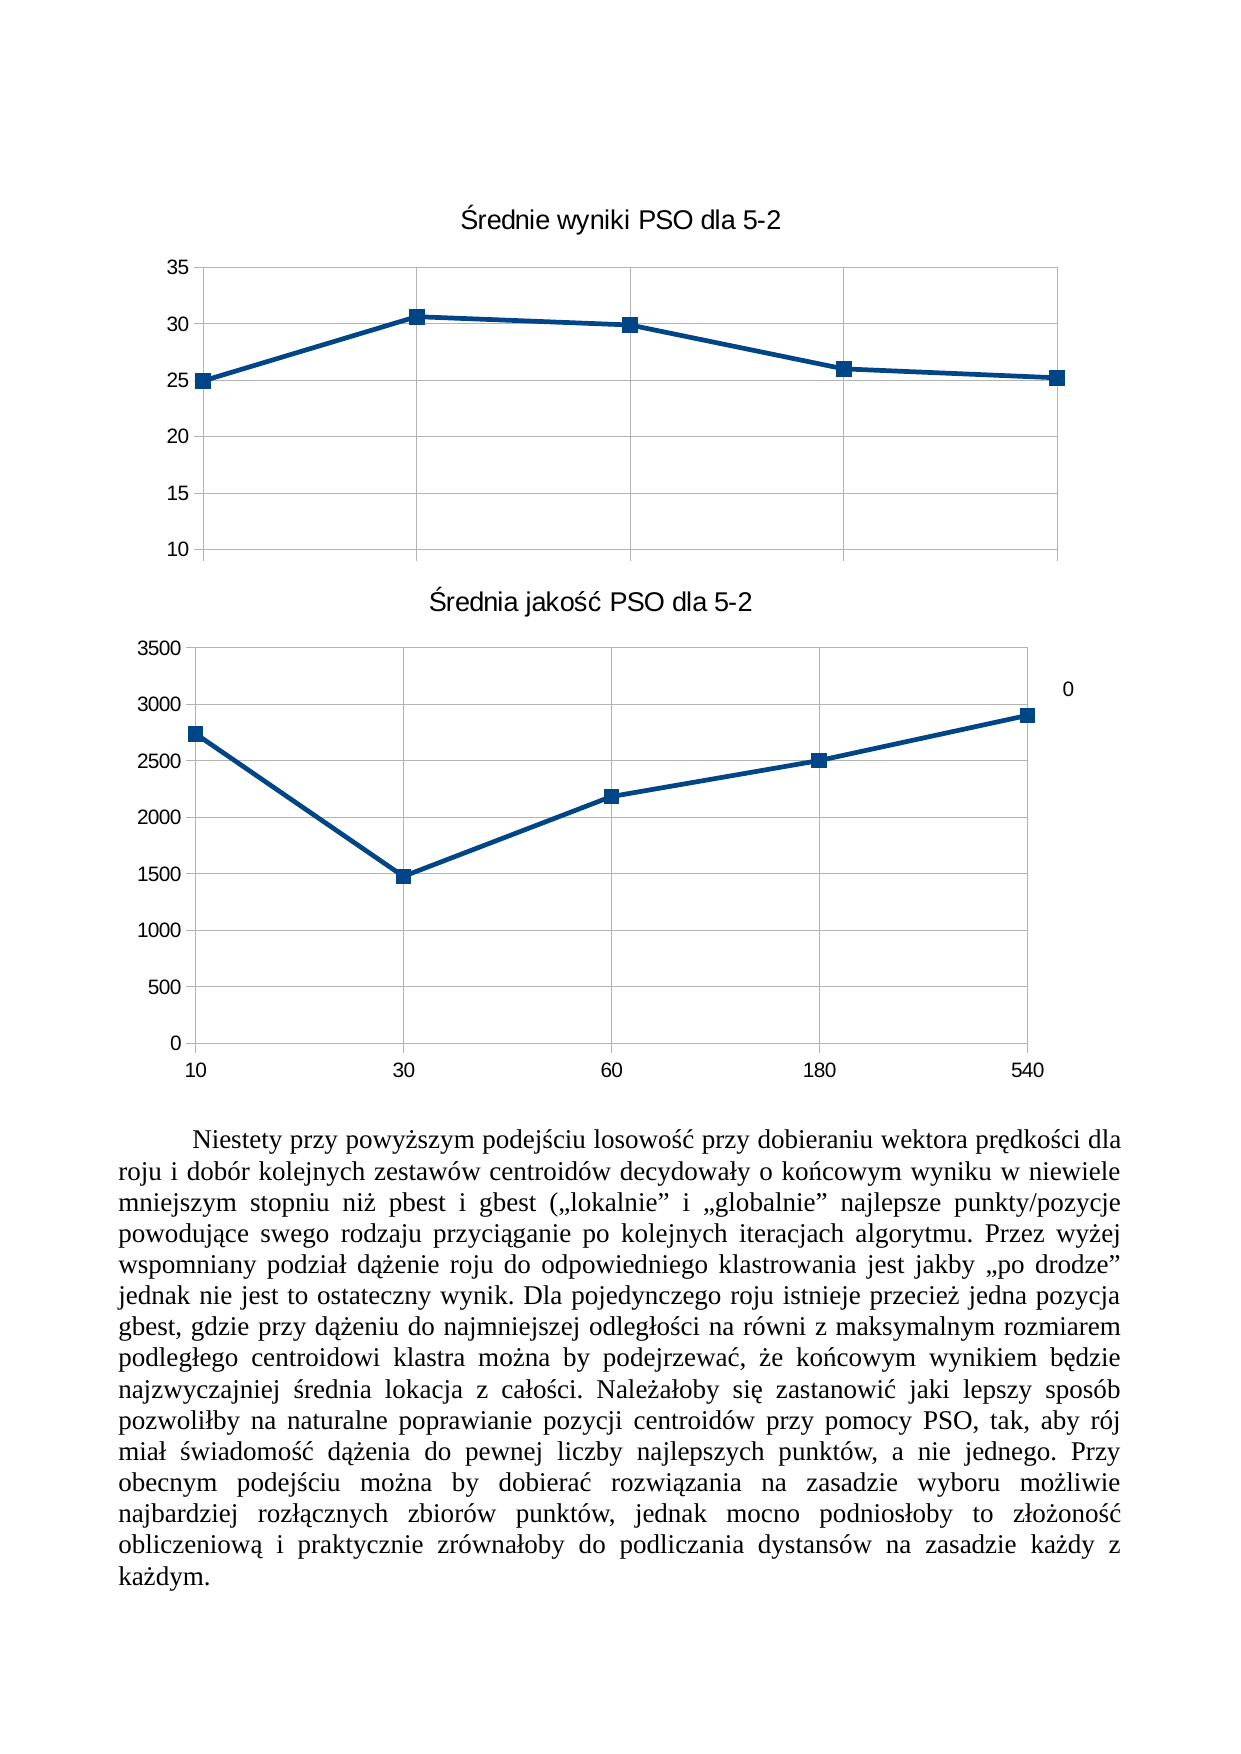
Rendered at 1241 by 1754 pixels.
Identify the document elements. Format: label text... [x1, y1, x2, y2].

text Niestety przy powyższym podejściu losowość przy dobieraniu wektora prędkości dla roju i dobór kolejnych zestawów centroidów decydowały o końcowym wyniku w niewiele mniejszym stopniu niż pbest i gbest („lokalnie” i „globalnie” najlepsze punkty/pozycje powodujące swego rodzaju przyciąganie po kolejnych iteracjach algorytmu. Przez wyżej wspomniany podział dążenie roju do odpowiedniego klastrowania jest jakby „po drodze” jednak nie jest to ostateczny wynik. Dla pojedynczego roju istnieje przecież jedna pozycja gbest, gdzie przy dążeniu do najmniejszej odległości na równi z maksymalnym rozmiarem podległego centroidowi klastra można by podejrzewać, że końcowym wynikiem będzie najzwyczajniej średnia lokacja z całości. Należałoby się zastanowić jaki lepszy sposób pozwoliłby na naturalne poprawianie pozycji centroidów przy pomocy PSO, tak, aby rój miał świadomość dążenia do pewnej liczby najlepszych punktów, a nie jednego. Przy obecnym podejściu można by dobierać rozwiązania na zasadzie wyboru możliwie najbardziej rozłącznych zbiorów punktów, jednak mocno podniosłoby to złożoność obliczeniową i praktycznie zrównałoby do podliczania dystansów na zasadzie każdy z każdym. [118, 1123, 1122, 1591]
